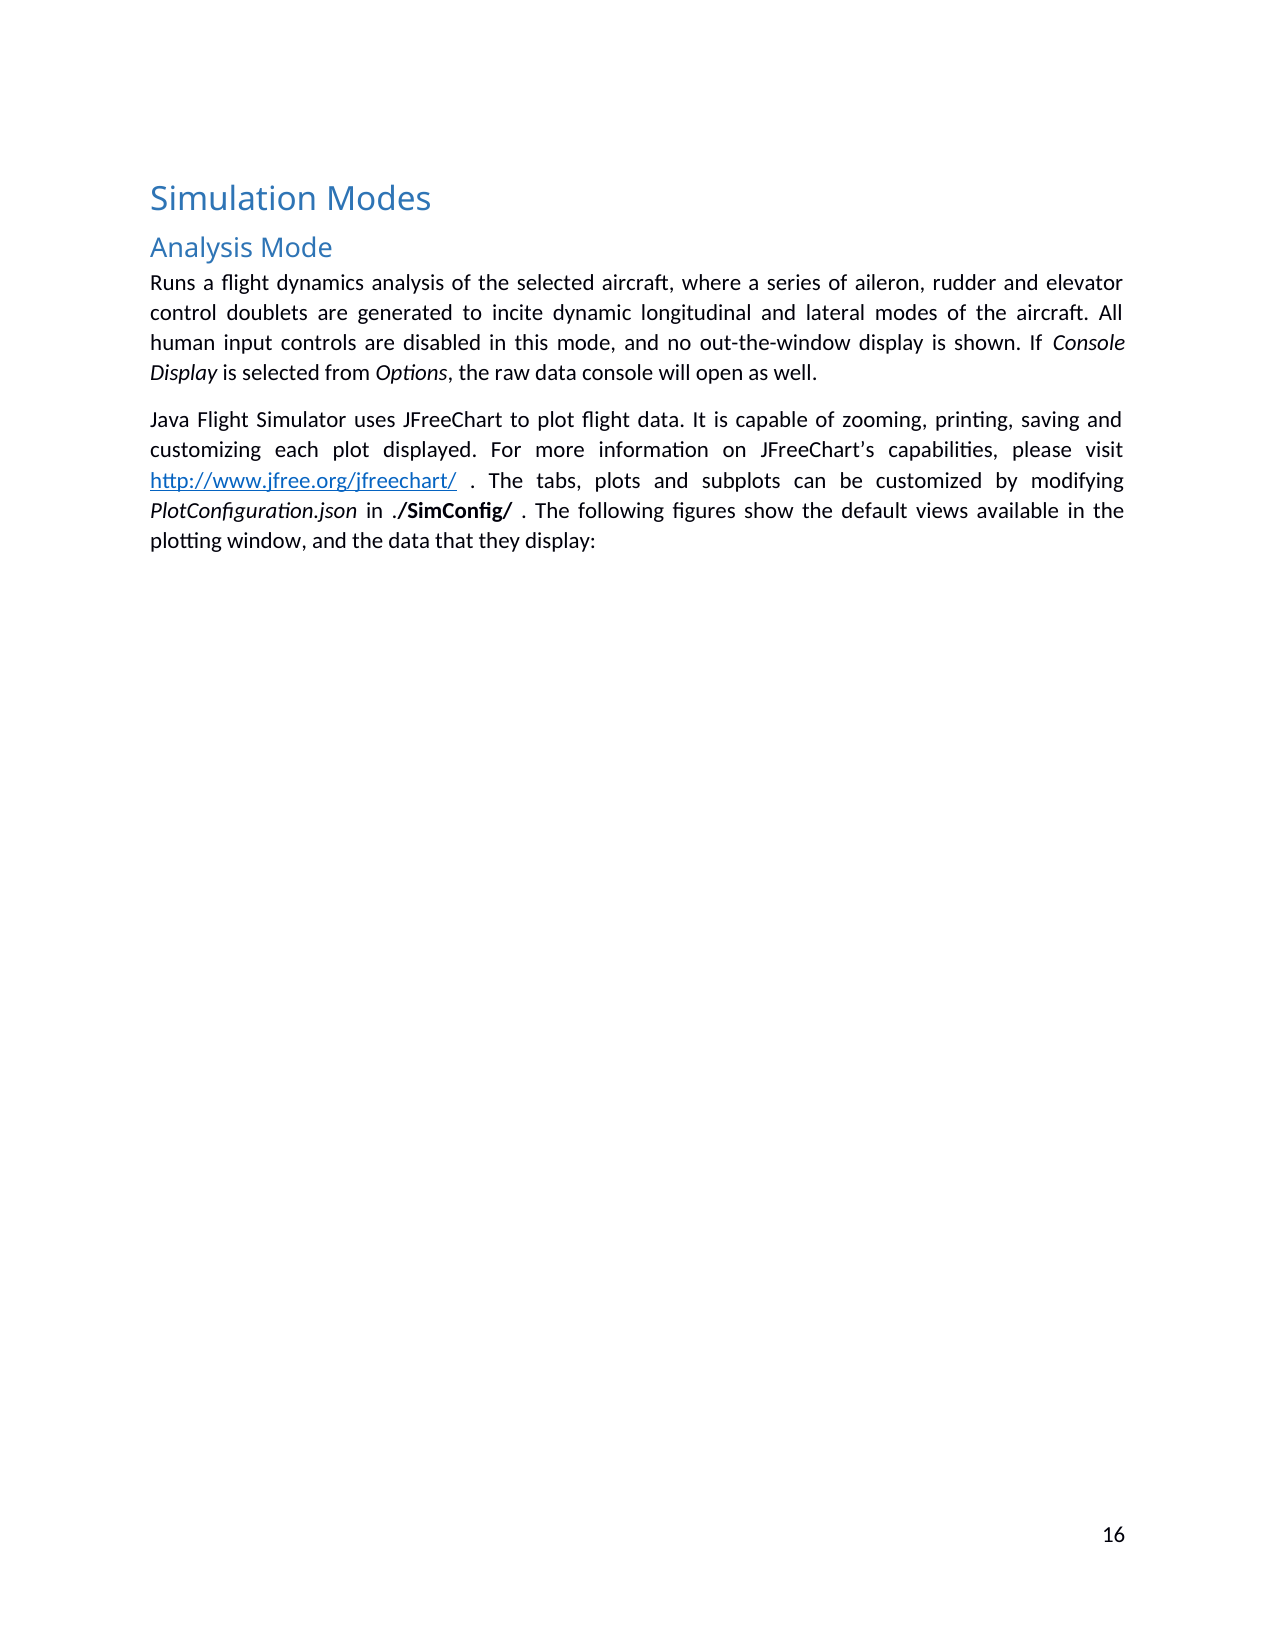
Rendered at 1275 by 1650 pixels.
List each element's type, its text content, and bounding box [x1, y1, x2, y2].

text Java Flight Simulator uses JFreeChart to plot flight data. It is capable of zooming, printing, saving and customizing each plot displayed. For more information on JFreeChart’s capabilities, please visit http://www.jfree.org/jfreechart/ . The tabs, plots and subplots can be customized by modifying PlotConfiguration.json in ./SimConfig/ . The following figures show the default views available in the plotting window, and the data that they display: [150, 405, 1125, 554]
subtitle Simulation Modes [150, 175, 1125, 220]
subtitle Analysis Mode [150, 228, 1125, 265]
text Runs a flight dynamics analysis of the selected aircraft, where a series of aileron, rudder and elevator control doublets are generated to incite dynamic longitudinal and lateral modes of the aircraft. All human input controls are disabled in this mode, and no out-the-window display is shown. If Console Display is selected from Options, the raw data console will open as well. [150, 268, 1125, 387]
